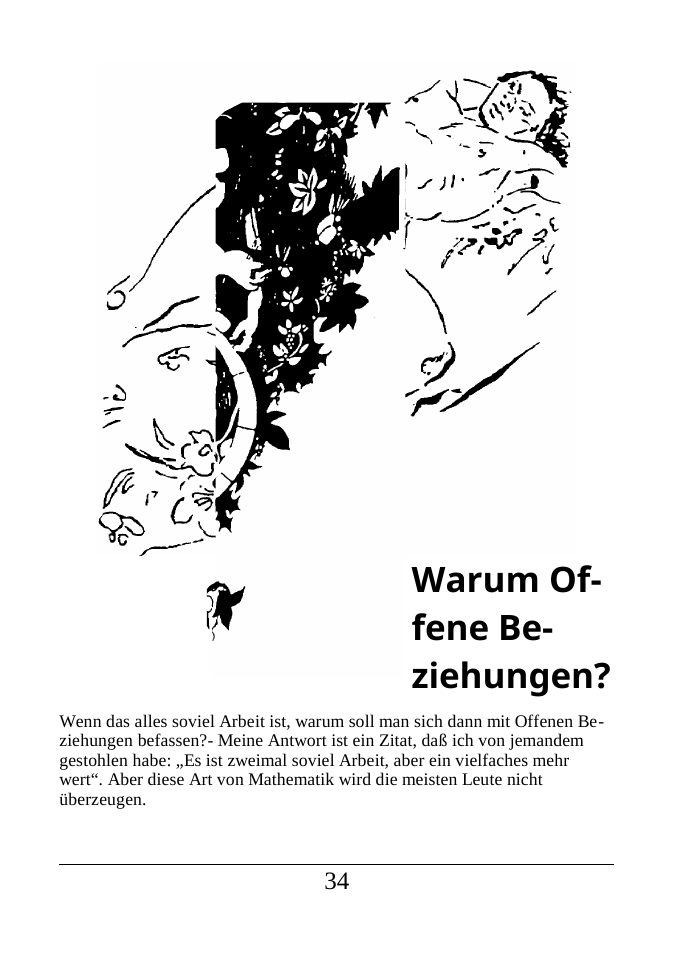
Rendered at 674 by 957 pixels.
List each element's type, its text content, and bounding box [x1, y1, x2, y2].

subtitle Warum Of­fene Be­zieh­ungen? [59, 59, 614, 699]
picture [97, 59, 577, 679]
text Wenn das alles soviel Arbeit ist, warum soll man sich dann mit Offenen Be­ziehungen befassen?- Meine Antwort ist ein Zitat, daß ich von jemandem gestohlen habe: „Es ist zweimal soviel Arbeit, aber ein vielfaches mehr wert“. Aber diese Art von Mathematik wird die meisten Leute nicht überzeugen. [59, 712, 614, 809]
